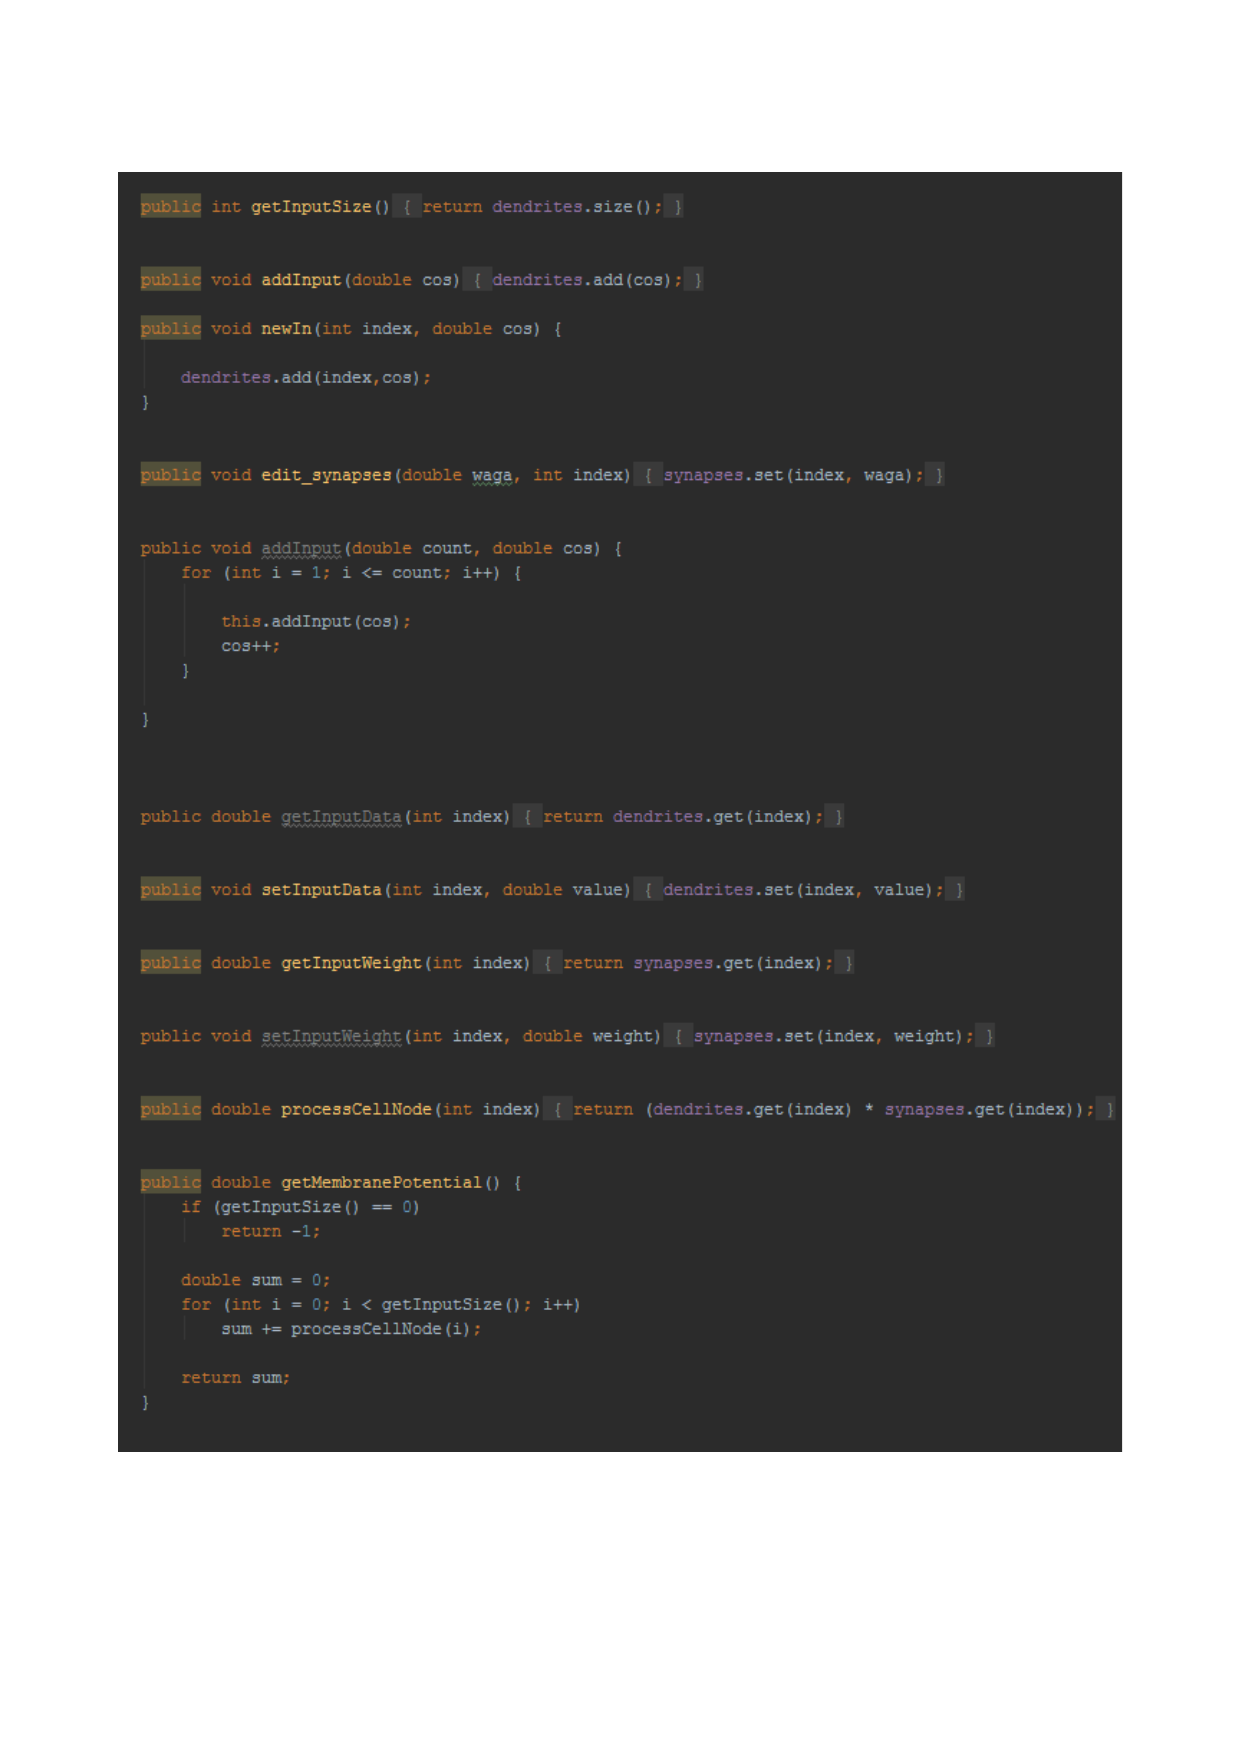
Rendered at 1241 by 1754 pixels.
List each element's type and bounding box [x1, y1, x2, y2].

picture [118, 172, 1123, 1452]
